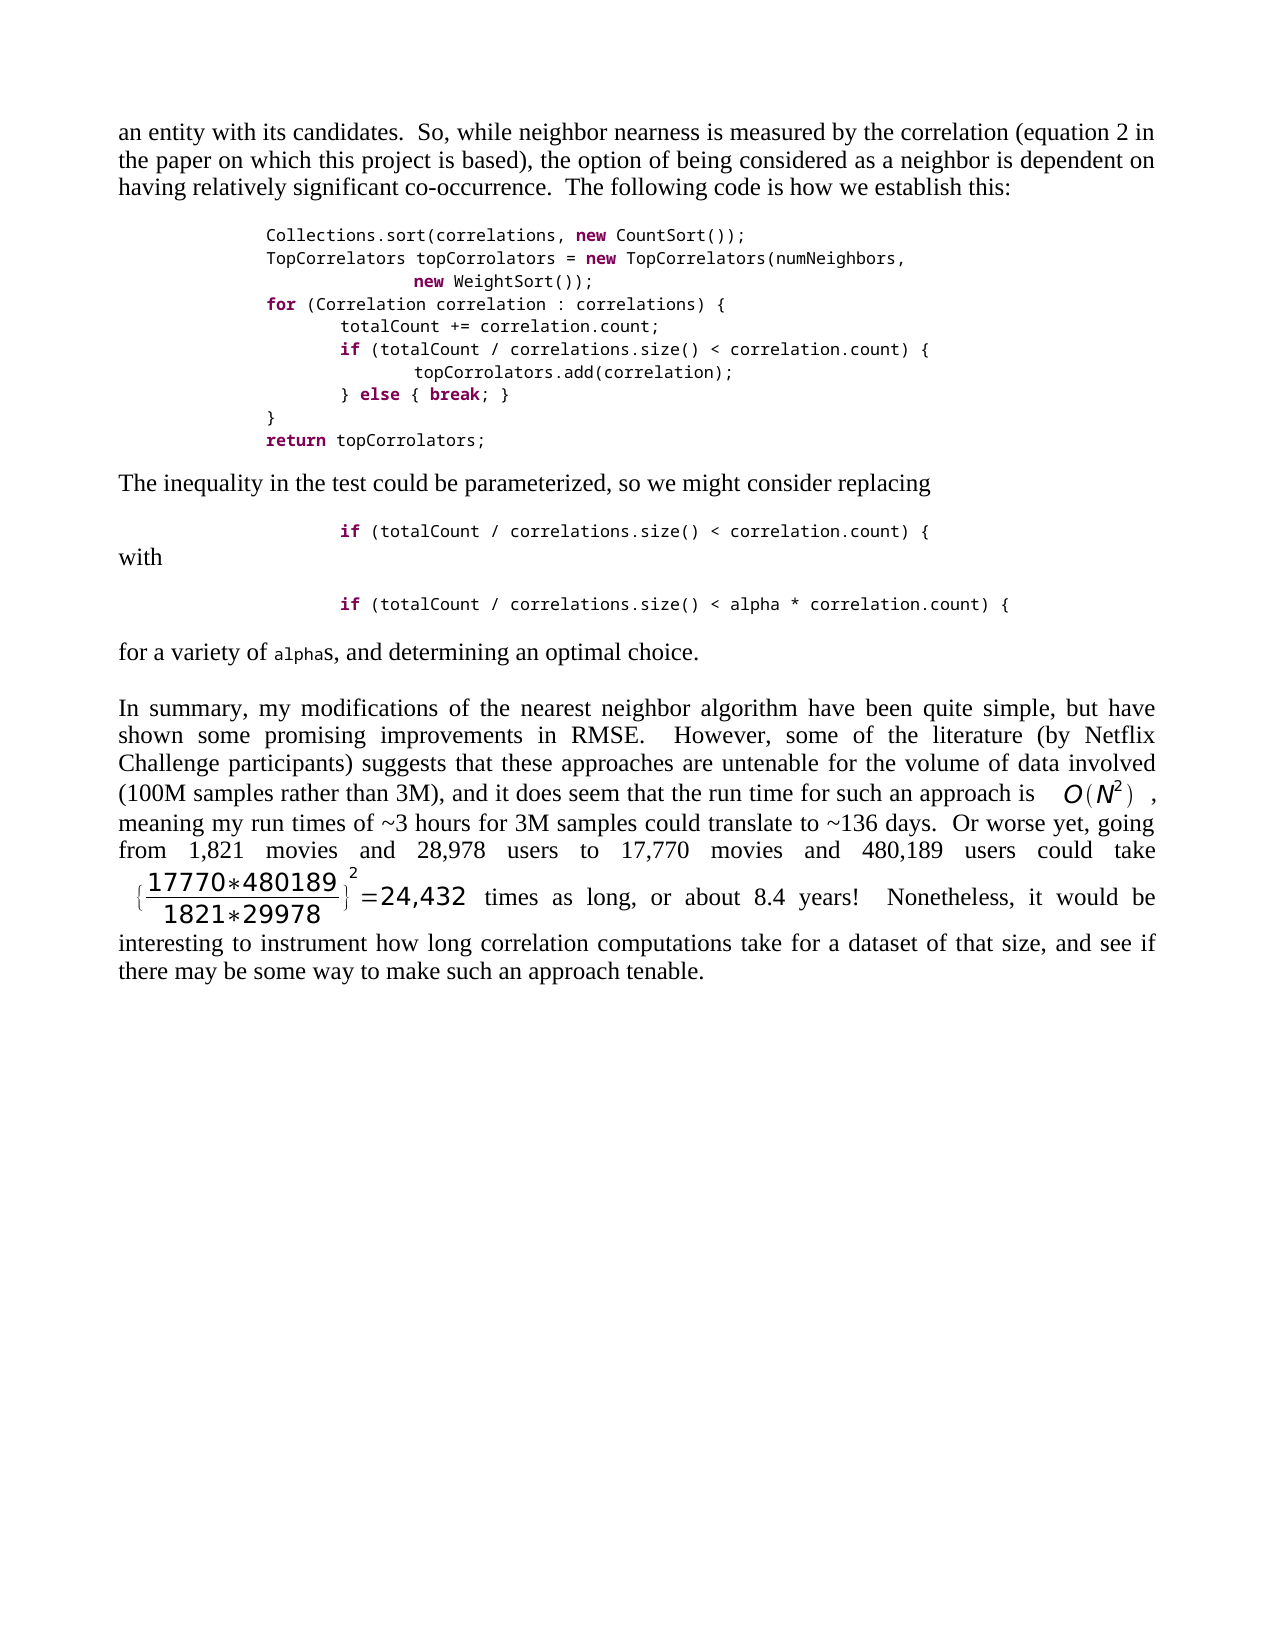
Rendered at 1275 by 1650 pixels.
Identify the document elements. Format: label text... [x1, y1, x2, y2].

text Collections.sort(correlations, new CountSort()); [118, 224, 1157, 247]
text for (Correlation correlation : correlations) { [118, 292, 1157, 315]
text The inequality in the test could be parameterized, so we might consider replacing [118, 469, 1157, 497]
text new WeightSort()); [118, 269, 1157, 292]
text In summary, my modifications of the nearest neighbor algorithm have been quite simple, but have shown some promising improvements in RMSE. However, some of the literature (by Netflix Challenge participants) suggests that these approaches are untenable for the volume of data involved (100M samples rather than 3M), and it does seem that the run time for such an approach is , meaning my run times of ~3 hours for 3M samples could translate to ~136 days. Or worse yet, going from 1,821 movies and 28,978 users to 17,770 movies and 480,189 users could take times as long, or about 8.4 years! Nonetheless, it would be interesting to instrument how long correlation computations take for a dataset of that size, and see if there may be some way to make such an approach tenable. [118, 694, 1157, 985]
text TopCorrelators topCorrolators = new TopCorrelators(numNeighbors, [118, 247, 1157, 269]
text topCorrolators.add(correlation); [118, 360, 1157, 383]
text an entity with its candidates. So, while neighbor nearness is measured by the correlation (equation 2 in the paper on which this project is based), the option of being considered as a neighbor is dependent on having relatively significant co-occurrence. The following code is how we establish this: [118, 118, 1157, 201]
text if (totalCount / correlations.size() < alpha * correlation.count) { [118, 593, 1157, 616]
text } else { break; } [118, 383, 1157, 406]
text if (totalCount / correlations.size() < correlation.count) { [118, 520, 1157, 543]
text with [118, 543, 1157, 570]
text return topCorrolators; [118, 428, 1157, 451]
text if (totalCount / correlations.size() < correlation.count) { [118, 337, 1157, 360]
text } [118, 406, 1157, 428]
text totalCount += correlation.count; [118, 315, 1157, 337]
text for a variety of alphas, and determining an optimal choice. [118, 638, 1157, 666]
